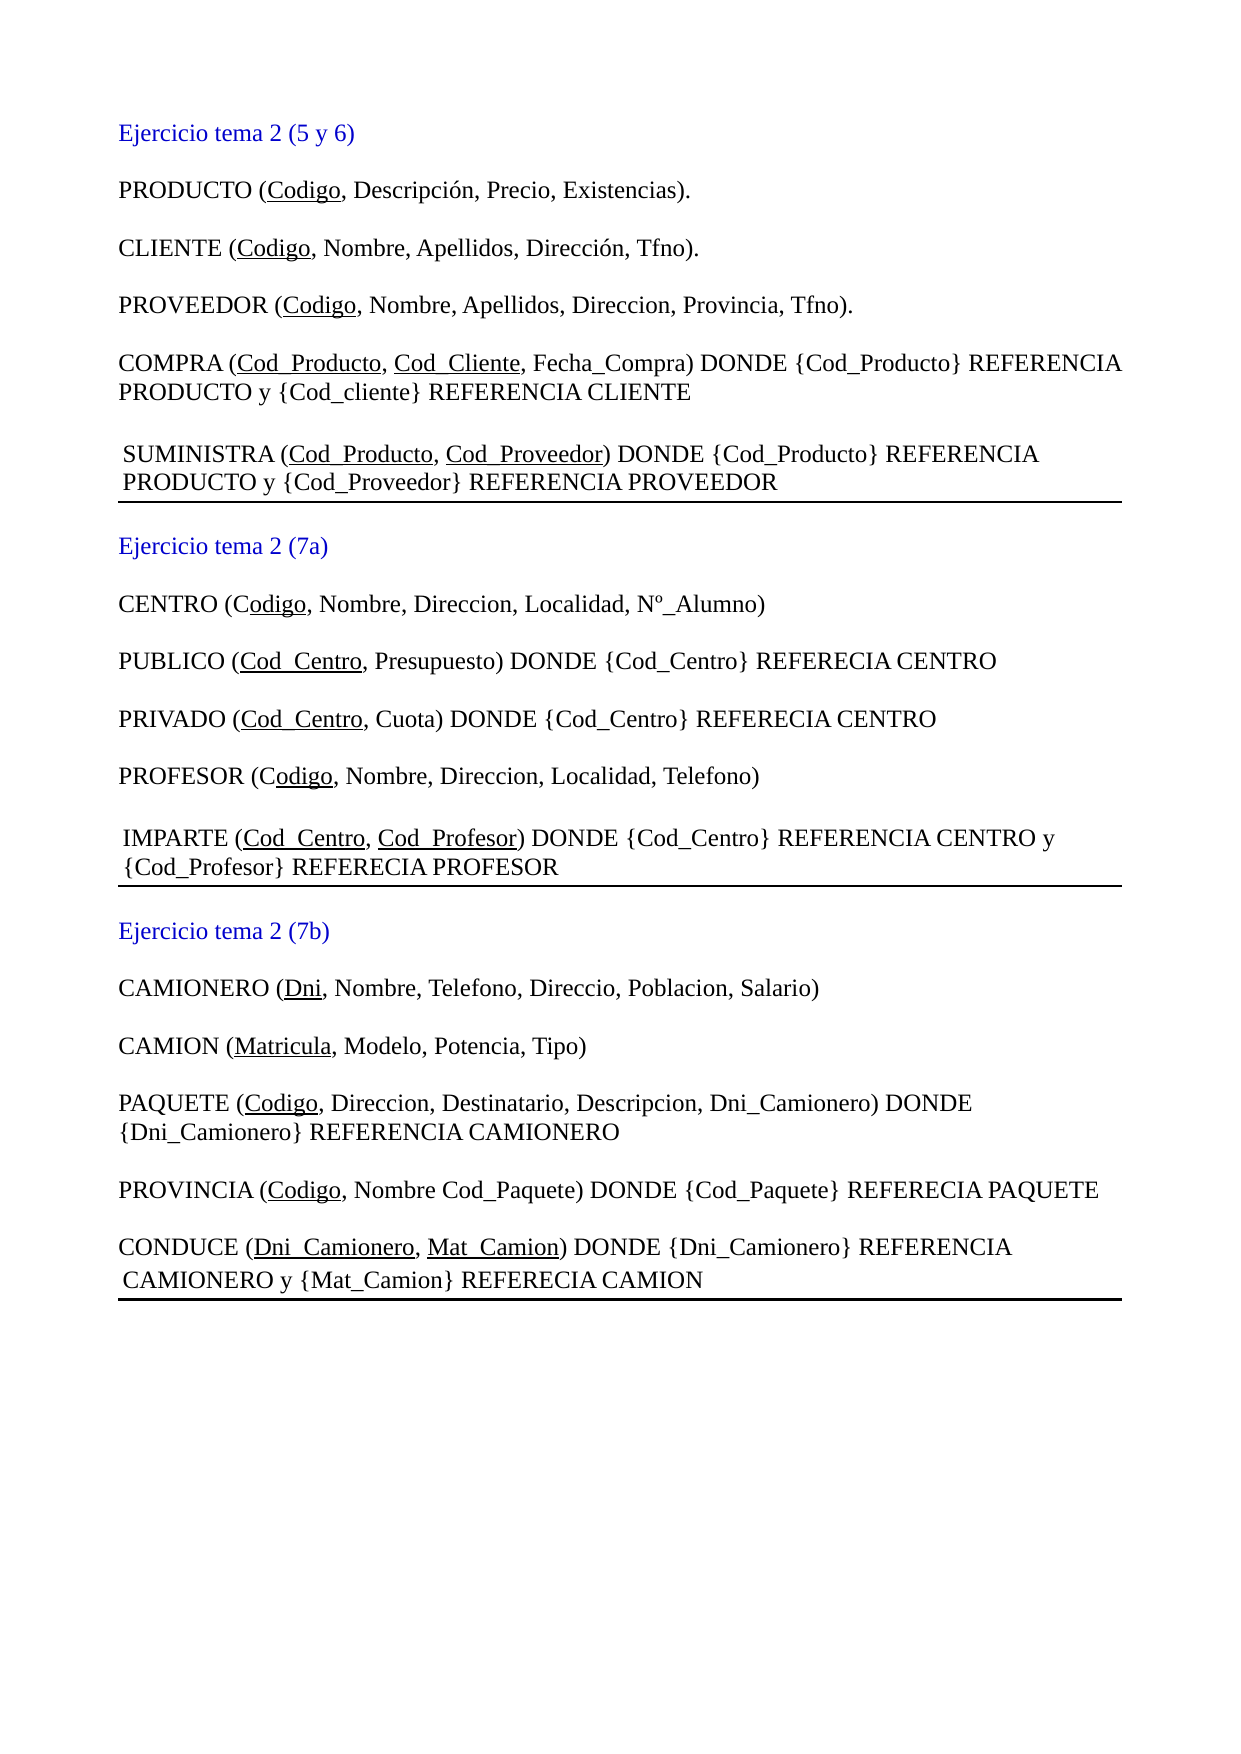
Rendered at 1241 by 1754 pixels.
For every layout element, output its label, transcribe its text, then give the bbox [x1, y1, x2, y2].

text PRODUCTO (Codigo, Descripción, Precio, Existencias). [118, 176, 1122, 204]
text Ejercicio tema 2 (7a) [118, 531, 1122, 560]
text PROVINCIA (Codigo, Nombre Cod_Paquete) DONDE {Cod_Paquete} REFERECIA PAQUETE [118, 1175, 1122, 1203]
text CAMION (Matricula, Modelo, Potencia, Tipo) [118, 1031, 1122, 1060]
text PUBLICO (Cod_Centro, Presupuesto) DONDE {Cod_Centro} REFERECIA CENTRO [118, 646, 1122, 675]
text PROFESOR (Codigo, Nombre, Direccion, Localidad, Telefono) [118, 761, 1122, 790]
text Ejercicio tema 2 (7b) [118, 916, 1122, 945]
text Ejercicio tema 2 (5 y 6) [118, 118, 1122, 147]
text CONDUCE (Dni_Camionero, Mat_Camion) DONDE {Dni_Camionero} REFERENCIA [118, 1232, 1122, 1261]
text CAMIONERO y {Mat_Camion} REFERECIA CAMION [118, 1261, 1122, 1298]
text IMPARTE (Cod_Centro, Cod_Profesor) DONDE {Cod_Centro} REFERENCIA CENTRO y {Cod_Profesor} REFERECIA PROFESOR [118, 819, 1122, 885]
text SUMINISTRA (Cod_Producto, Cod_Proveedor) DONDE {Cod_Producto} REFERENCIA PRODUCTO y {Cod_Proveedor} REFERENCIA PROVEEDOR [118, 434, 1122, 501]
text PRIVADO (Cod_Centro, Cuota) DONDE {Cod_Centro} REFERECIA CENTRO [118, 704, 1122, 733]
text COMPRA (Cod_Producto, Cod_Cliente, Fecha_Compra) DONDE {Cod_Producto} REFERENCIA PRODUCTO y {Cod_cliente} REFERENCIA CLIENTE [118, 348, 1122, 406]
text CENTRO (Codigo, Nombre, Direccion, Localidad, Nº_Alumno) [118, 589, 1122, 618]
text PROVEEDOR (Codigo, Nombre, Apellidos, Direccion, Provincia, Tfno). [118, 291, 1122, 319]
text CAMIONERO (Dni, Nombre, Telefono, Direccio, Poblacion, Salario) [118, 973, 1122, 1002]
text PAQUETE (Codigo, Direccion, Destinatario, Descripcion, Dni_Camionero) DONDE {Dni_Camionero} REFERENCIA CAMIONERO [118, 1088, 1122, 1146]
text CLIENTE (Codigo, Nombre, Apellidos, Dirección, Tfno). [118, 233, 1122, 262]
